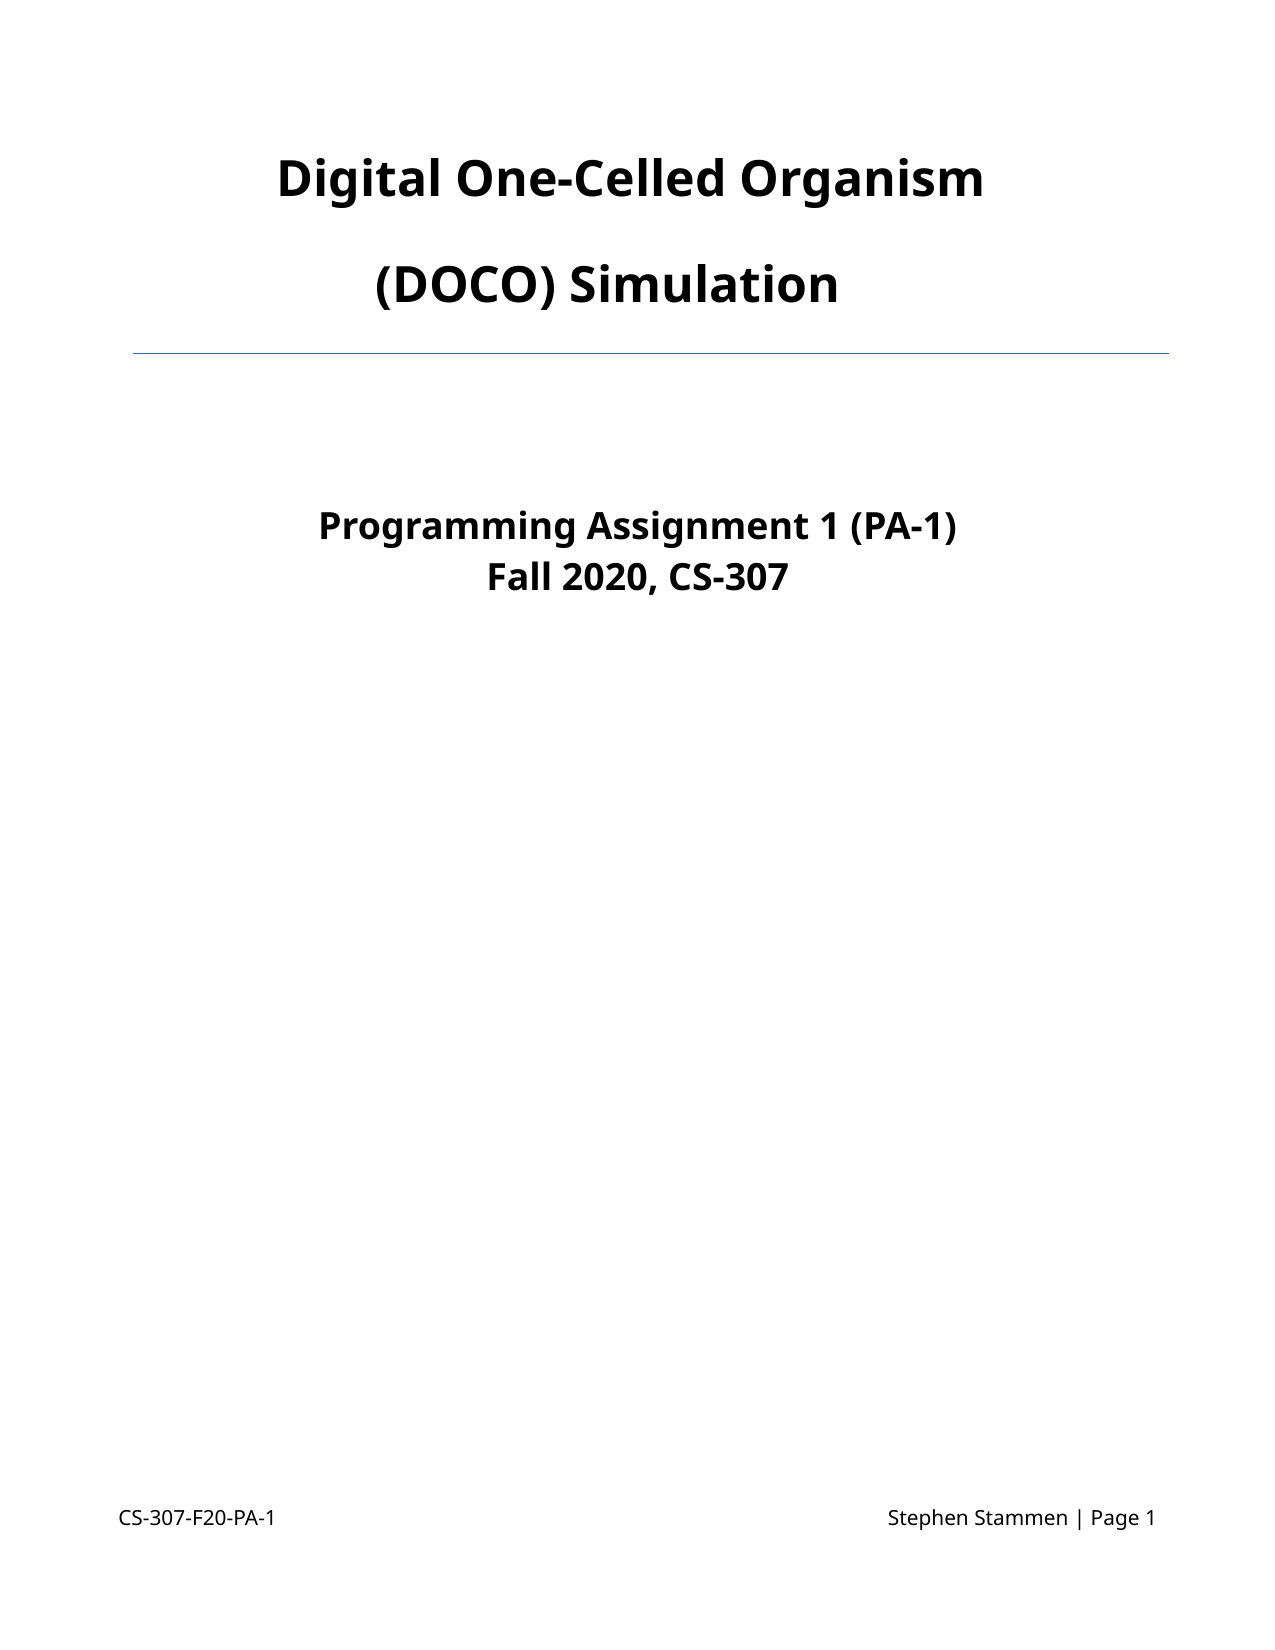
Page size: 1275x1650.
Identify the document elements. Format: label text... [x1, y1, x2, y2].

title (DOCO) Simulation [118, 249, 1157, 317]
title Digital One-Celled Organism [118, 143, 1157, 211]
text Fall 2020, CS-307 [118, 551, 1157, 602]
text Programming Assignment 1 (PA-1) [118, 499, 1157, 551]
